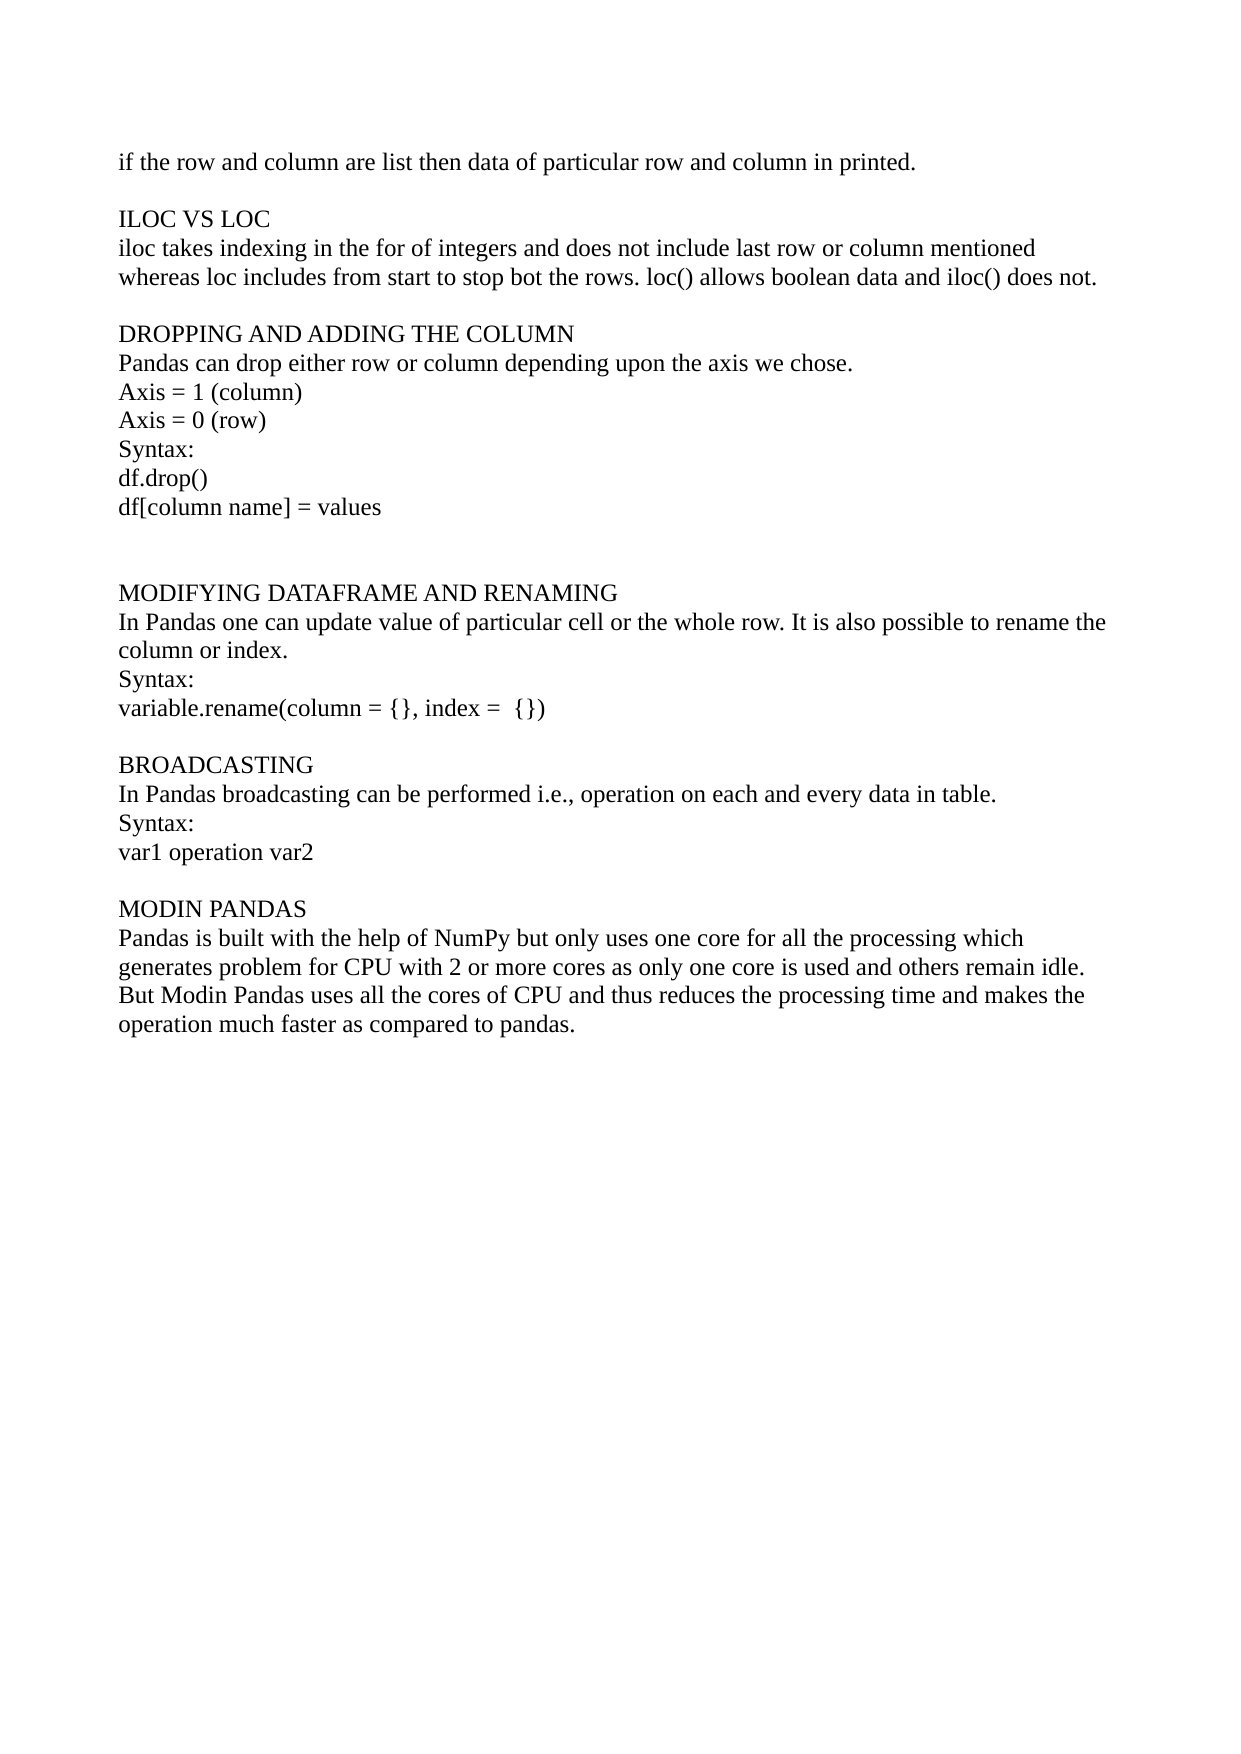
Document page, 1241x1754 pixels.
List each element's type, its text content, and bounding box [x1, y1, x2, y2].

text Syntax: [118, 664, 1122, 693]
text df.drop() [118, 463, 1122, 492]
text Axis = 0 (row) [118, 406, 1122, 434]
text iloc takes indexing in the for of integers and does not include last row or column mentioned whereas loc includes from start to stop bot the rows. loc() allows boolean data and iloc() does not. [118, 233, 1122, 291]
text ILOC VS LOC [118, 204, 1122, 233]
text In Pandas broadcasting can be performed i.e., operation on each and every data in table. [118, 779, 1122, 808]
text Syntax: [118, 808, 1122, 837]
text Pandas can drop either row or column depending upon the axis we chose. [118, 348, 1122, 377]
text MODIFYING DATAFRAME AND RENAMING [118, 578, 1122, 607]
text DROPPING AND ADDING THE COLUMN [118, 319, 1122, 348]
text Pandas is built with the help of NumPy but only uses one core for all the processing which generates problem for CPU with 2 or more cores as only one core is used and others remain idle. But Modin Pandas uses all the cores of CPU and thus reduces the processing time and makes the operation much faster as compared to pandas. [118, 923, 1122, 1038]
text MODIN PANDAS [118, 894, 1122, 923]
text Axis = 1 (column) [118, 377, 1122, 406]
text In Pandas one can update value of particular cell or the whole row. It is also possible to rename the column or index. [118, 607, 1122, 664]
text Syntax: [118, 434, 1122, 463]
text var1 operation var2 [118, 837, 1122, 866]
text df[column name] = values [118, 492, 1122, 521]
text if the row and column are list then data of particular row and column in printed. [118, 147, 1122, 176]
text BROADCASTING [118, 751, 1122, 779]
text variable.rename(column = {}, index = {}) [118, 693, 1122, 722]
